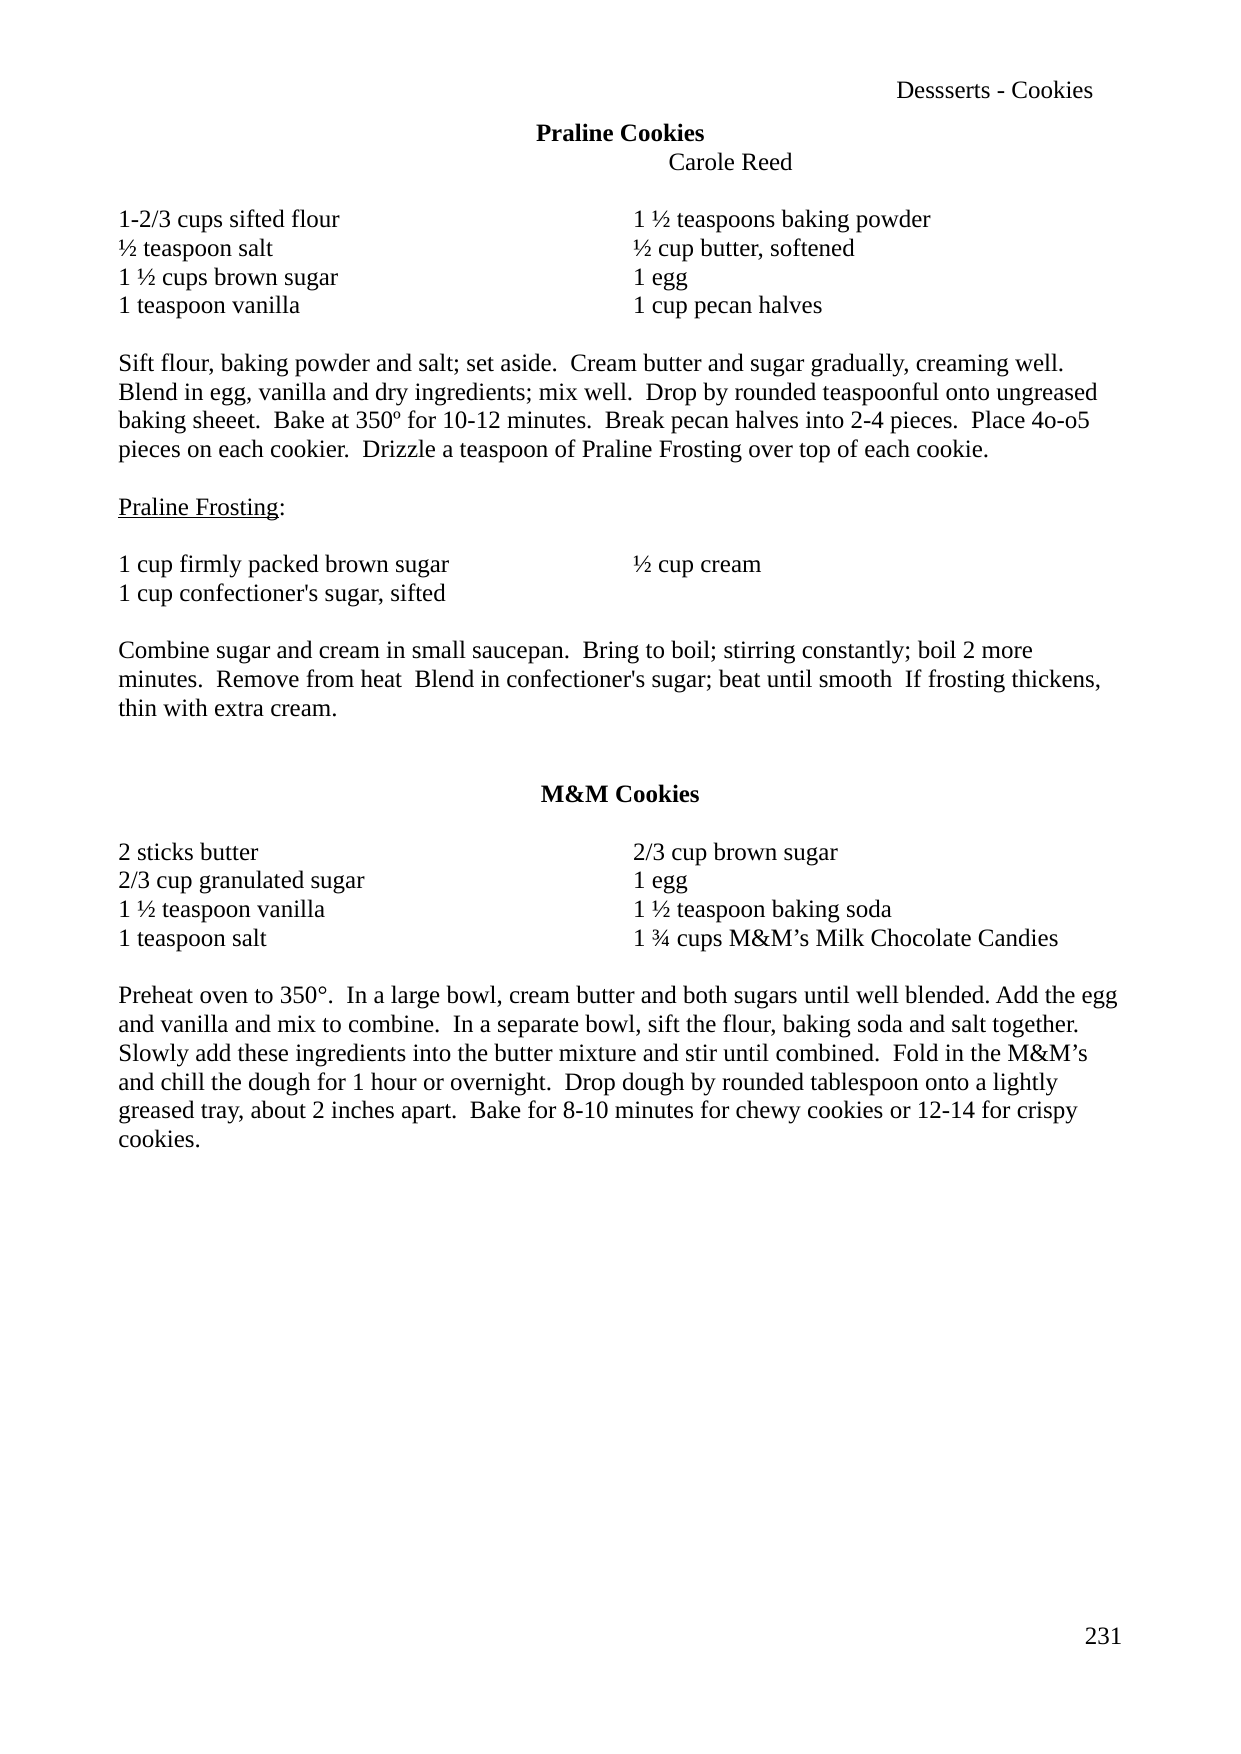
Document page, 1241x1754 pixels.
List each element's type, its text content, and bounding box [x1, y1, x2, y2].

text Combine sugar and cream in small saucepan. Bring to boil; stirring constantly; boil 2 more minutes. Remove from heat Blend in confectioner's sugar; beat until smooth If frosting thickens, thin with extra cream. [118, 636, 1122, 722]
text 1 teaspoon vanilla 1 cup pecan halves [118, 291, 1122, 319]
text 1-2/3 cups sifted flour 1 ½ teaspoons baking powder [118, 204, 1122, 233]
text 1 ½ cups brown sugar 1 egg [118, 262, 1122, 291]
text Carole Reed [118, 147, 1122, 176]
text 1 cup firmly packed brown sugar ½ cup cream [118, 549, 1122, 578]
text 1 teaspoon salt 1 ¾ cups M&M’s Milk Chocolate Candies [118, 923, 1122, 952]
text Sift flour, baking powder and salt; set aside. Cream butter and sugar gradually, creaming well. Blend in egg, vanilla and dry ingredients; mix well. Drop by rounded teaspoonful onto ungreased baking sheeet. Bake at 350º for 10-12 minutes. Break pecan halves into 2-4 pieces. Place 4o-o5 pieces on each cookier. Drizzle a teaspoon of Praline Frosting over top of each cookie. [118, 348, 1122, 463]
text ½ teaspoon salt ½ cup butter, softened [118, 233, 1122, 262]
text 1 cup confectioner's sugar, sifted [118, 578, 1122, 607]
text Preheat oven to 350°. In a large bowl, cream butter and both sugars until well blended. Add the egg and vanilla and mix to combine. In a separate bowl, sift the flour, baking soda and salt together. Slowly add these ingredients into the butter mixture and stir until combined. Fold in the M&M’s and chill the dough for 1 hour or overnight. Drop dough by rounded tablespoon onto a lightly greased tray, about 2 inches apart. Bake for 8-10 minutes for chewy cookies or 12-14 for crispy cookies. [118, 981, 1122, 1153]
text 1 ½ teaspoon vanilla 1 ½ teaspoon baking soda [118, 894, 1122, 923]
text 2/3 cup granulated sugar 1 egg [118, 866, 1122, 894]
text Praline Frosting: [118, 492, 1122, 521]
text M&M Cookies [118, 779, 1122, 808]
text Praline Cookies [118, 118, 1122, 147]
text 2 sticks butter 2/3 cup brown sugar [118, 837, 1122, 866]
